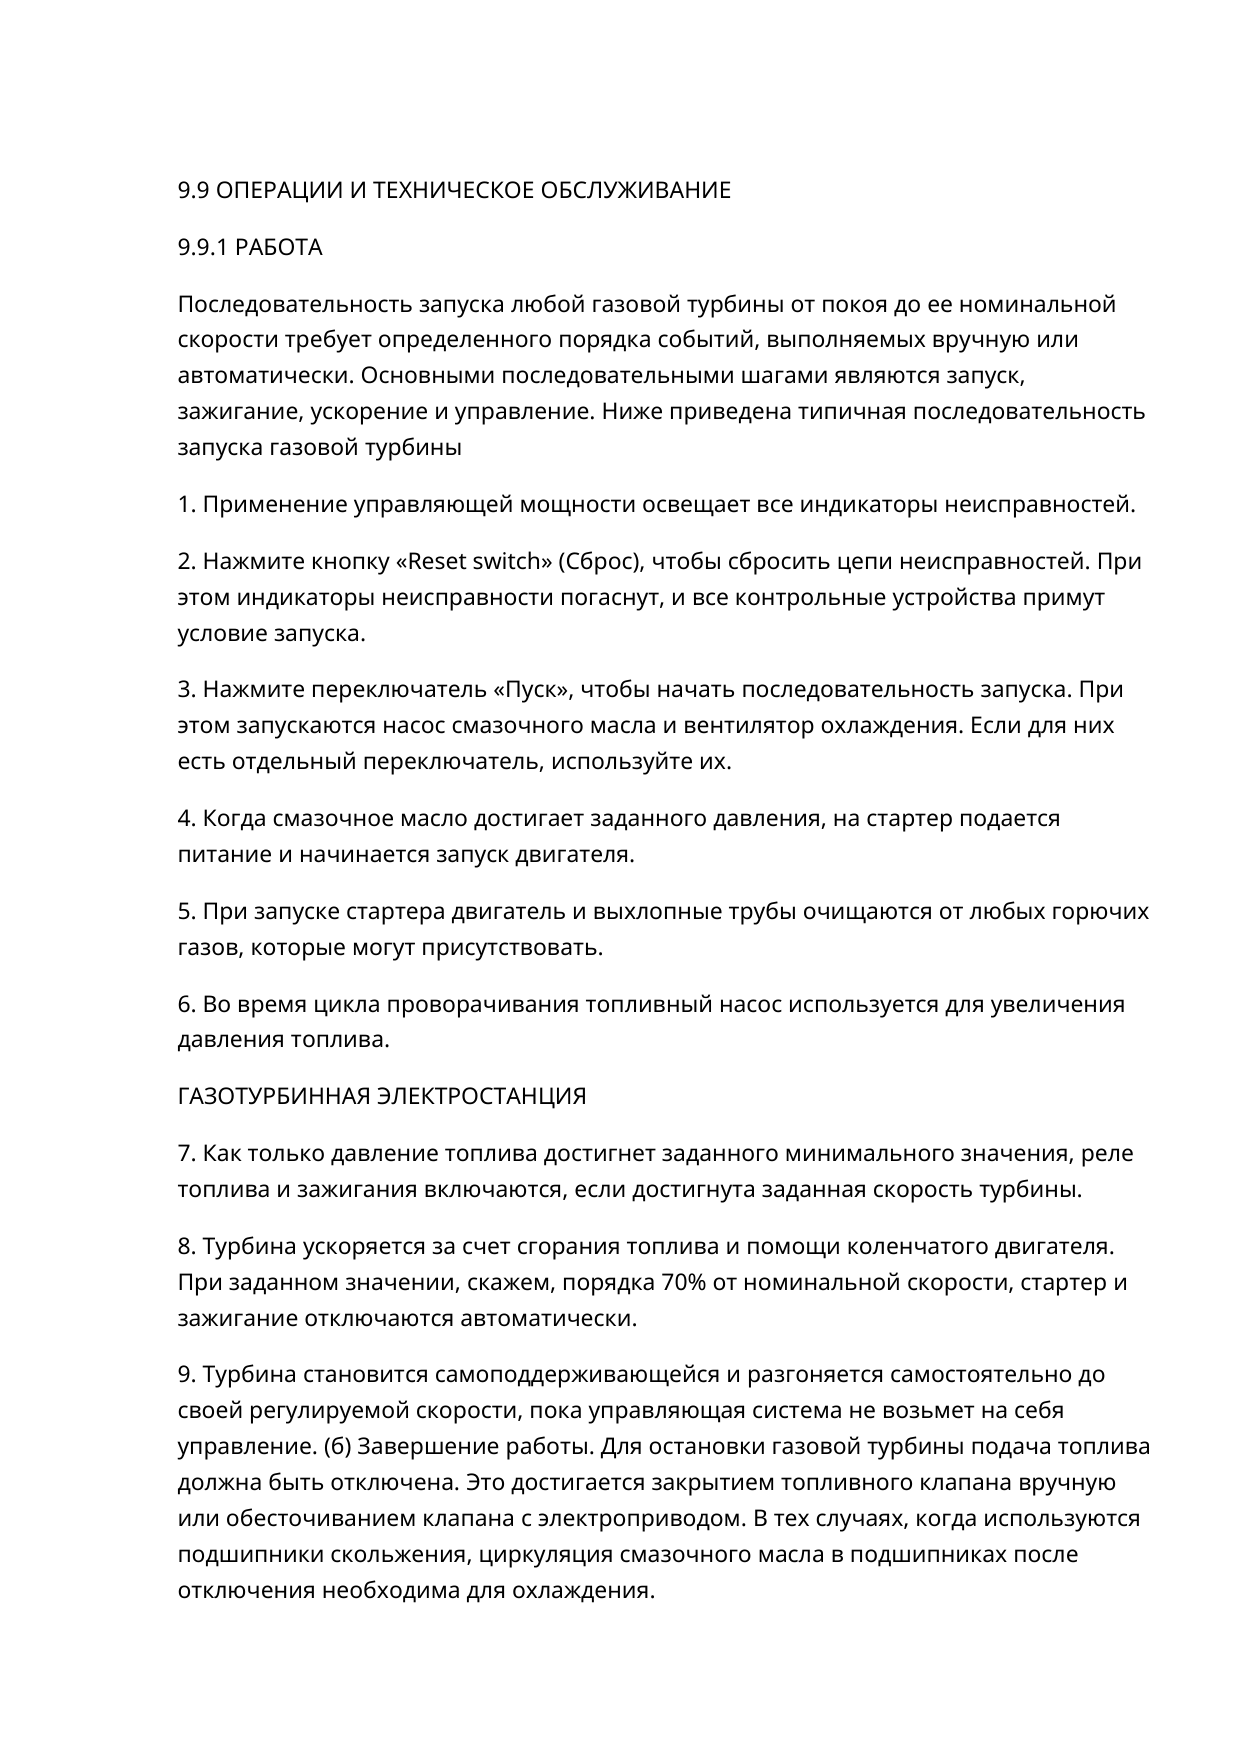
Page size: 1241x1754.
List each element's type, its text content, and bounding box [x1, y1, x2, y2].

text 3. Нажмите переключатель «Пуск», чтобы начать последовательность запуска. При этом запускаются насос смазочного масла и вентилятор охлаждения. Если для них есть отдельный переключатель, используйте их. [177, 673, 1152, 777]
text 1. Применение управляющей мощности освещает все индикаторы неисправностей. [177, 488, 1152, 519]
text 6. Во время цикла проворачивания топливный насос используется для увеличения давления топлива. [177, 987, 1152, 1055]
text 9.9.1 РАБОТА [177, 231, 1152, 262]
text ГАЗОТУРБИННАЯ ЭЛЕКТРОСТАНЦИЯ [177, 1080, 1152, 1111]
text Последовательность запуска любой газовой турбины от покоя до ее номинальной скорости требует определенного порядка событий, выполняемых вручную или автоматически. Основными последовательными шагами являются запуск, зажигание, ускорение и управление. Ниже приведена типичная последовательность запуска газовой турбины [177, 287, 1152, 462]
text 2. Нажмите кнопку «Reset switch» (Сброс), чтобы сбросить цепи неисправностей. При этом индикаторы неисправности погаснут, и все контрольные устройства примут условие запуска. [177, 545, 1152, 648]
text 9.9 ОПЕРАЦИИ И ТЕХНИЧЕСКОЕ ОБСЛУЖИВАНИЕ [177, 174, 1152, 205]
text 9. Турбина становится самоподдерживающейся и разгоняется самостоятельно до своей регулируемой скорости, пока управляющая система не возьмет на себя управление. (б) Завершение работы. Для остановки газовой турбины подача топлива должна быть отключена. Это достигается закрытием топливного клапана вручную или обесточиванием клапана с электроприводом. В тех случаях, когда используются подшипники скольжения, циркуляция смазочного масла в подшипниках после отключения необходима для охлаждения. [177, 1358, 1152, 1605]
text 7. Как только давление топлива достигнет заданного минимального значения, реле топлива и зажигания включаются, если достигнута заданная скорость турбины. [177, 1137, 1152, 1204]
text 4. Когда смазочное масло достигает заданного давления, на стартер подается питание и начинается запуск двигателя. [177, 802, 1152, 869]
text 8. Турбина ускоряется за счет сгорания топлива и помощи коленчатого двигателя. При заданном значении, скажем, порядка 70% от номинальной скорости, стартер и зажигание отключаются автоматически. [177, 1230, 1152, 1333]
text 5. При запуске стартера двигатель и выхлопные трубы очищаются от любых горючих газов, которые могут присутствовать. [177, 895, 1152, 962]
